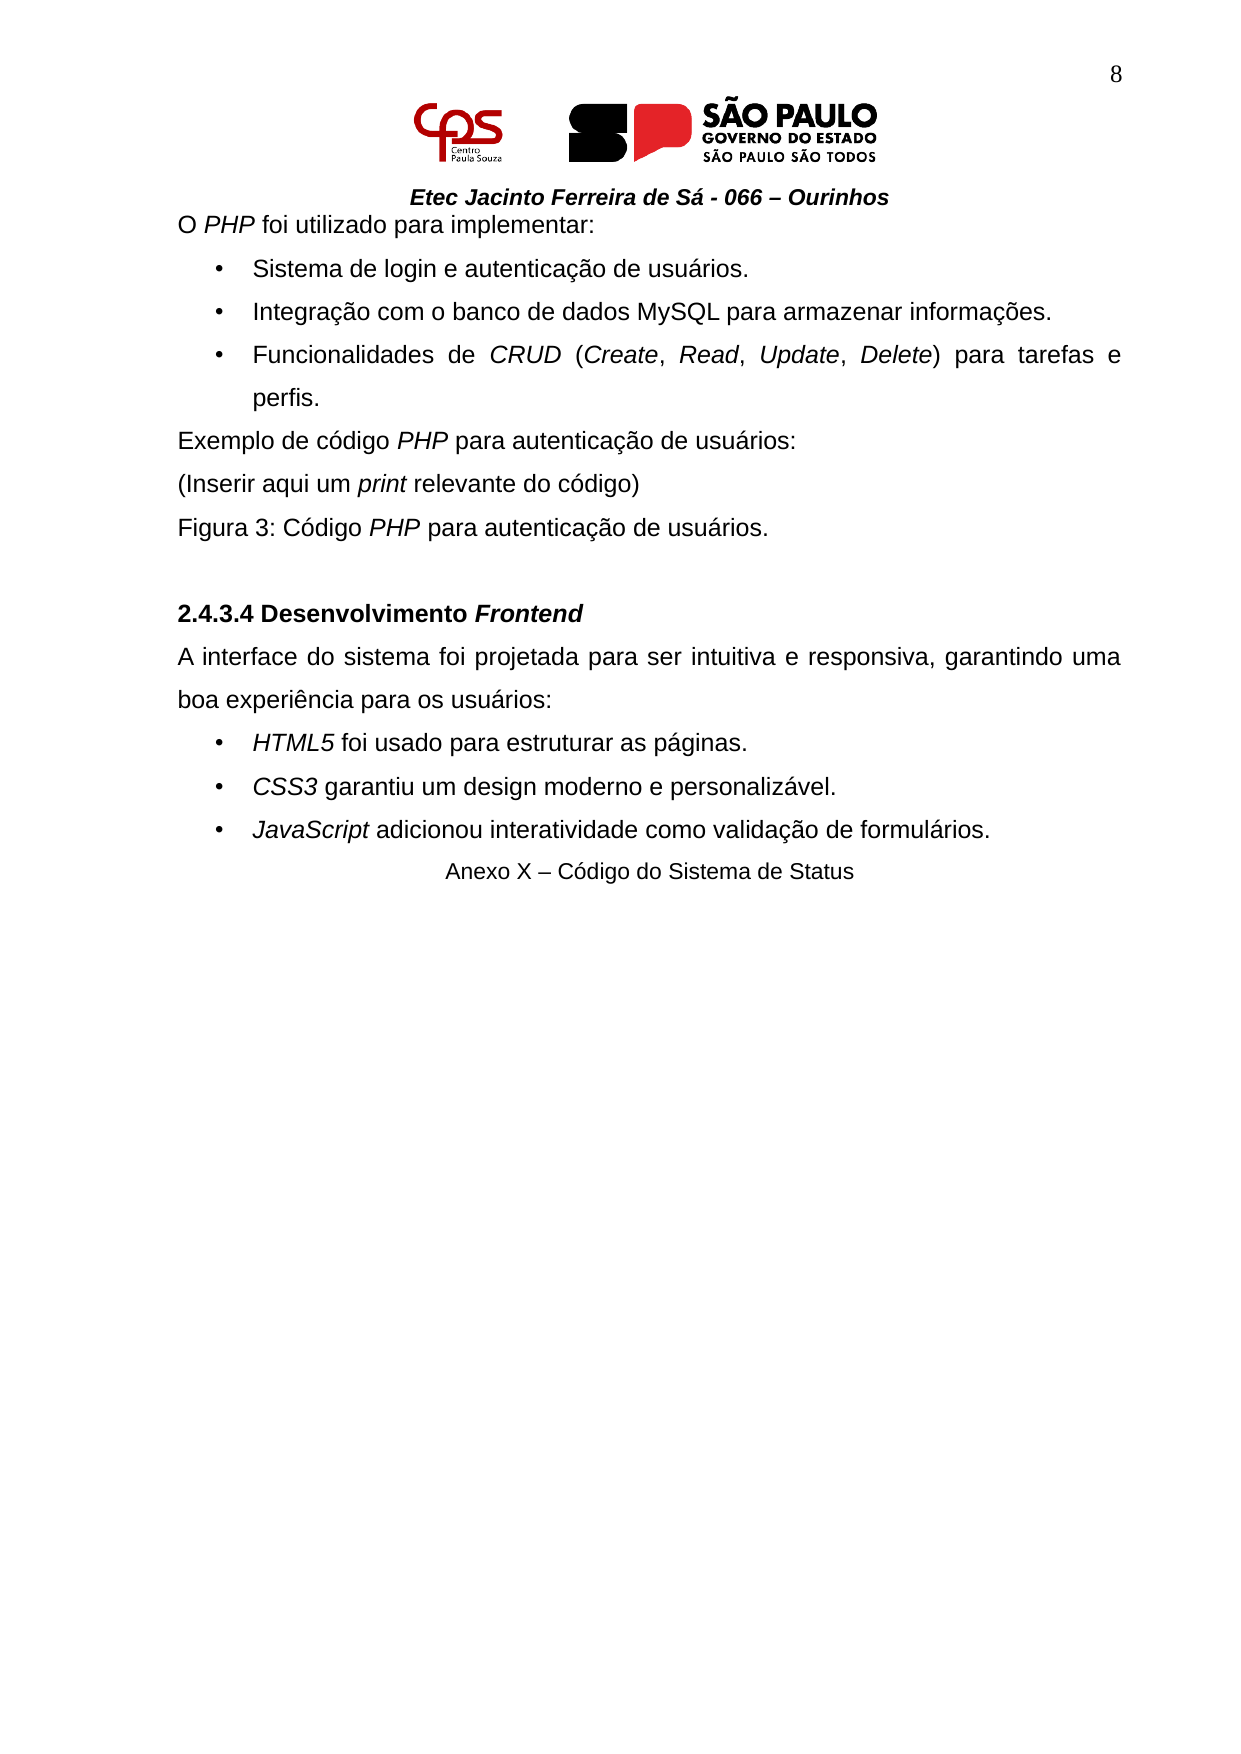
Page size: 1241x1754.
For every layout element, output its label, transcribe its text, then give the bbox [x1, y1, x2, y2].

list HTML5 foi usado para estruturar as páginas. [215, 728, 1122, 757]
list Integração com o banco de dados MySQL para armazenar informações. [215, 297, 1122, 326]
list Sistema de login e autenticação de usuários. [215, 253, 1122, 282]
list Funcionalidades de CRUD (Create, Read, Update, Delete) para tarefas e perfis. [215, 340, 1122, 412]
picture [358, 73, 941, 180]
text 2.4.3.4 Desenvolvimento Frontend [177, 599, 1122, 628]
text A interface do sistema foi projetada para ser intuitiva e responsiva, garantindo uma boa experiência para os usuários: [177, 642, 1122, 714]
text Exemplo de código PHP para autenticação de usuários: [177, 426, 1122, 455]
text O PHP foi utilizado para implementar: [177, 210, 1122, 239]
text (Inserir aqui um print relevante do código) [177, 469, 1122, 498]
list CSS3 garantiu um design moderno e personalizável. [215, 771, 1122, 800]
text Anexo X – Código do Sistema de Status [177, 858, 1122, 884]
text Figura 3: Código PHP para autenticação de usuários. [177, 513, 1122, 541]
list JavaScript adicionou interatividade como validação de formulários. [215, 815, 1122, 843]
